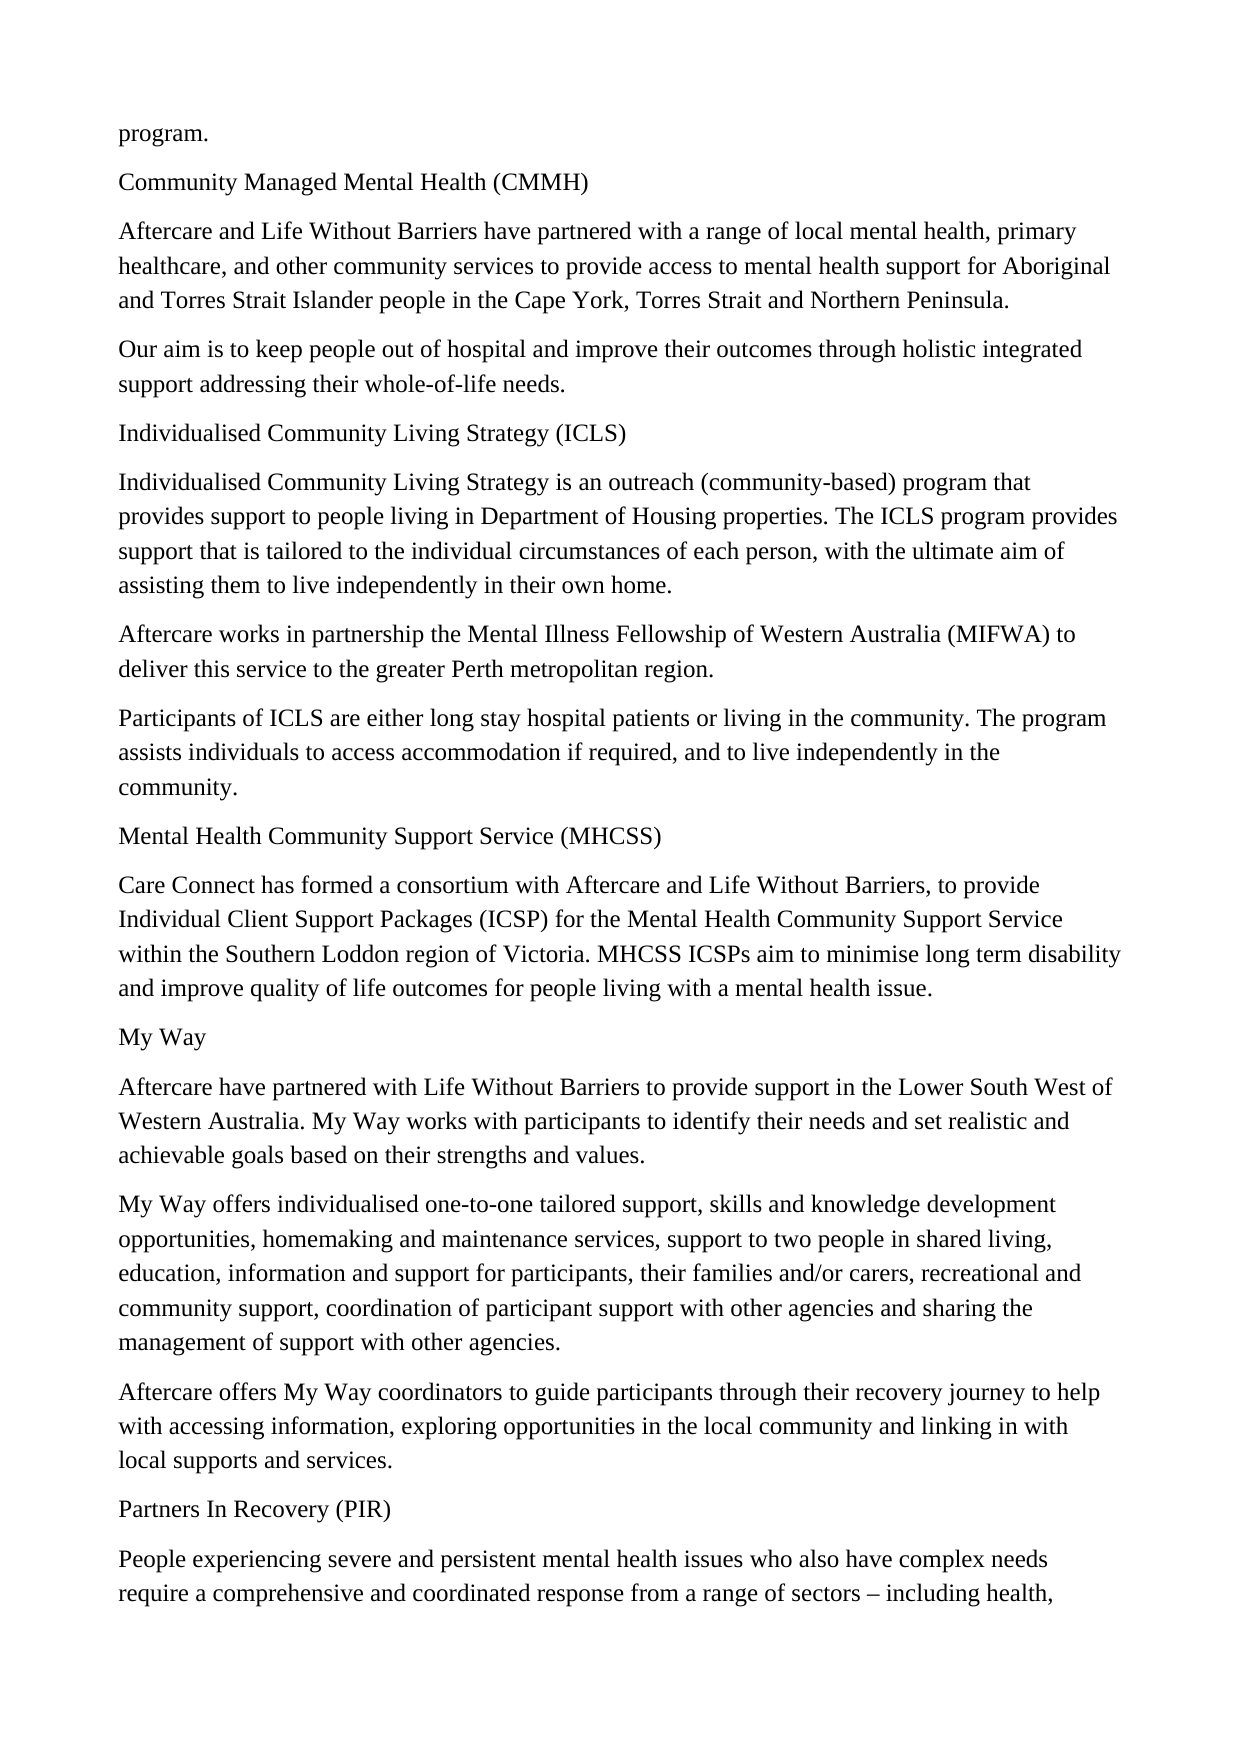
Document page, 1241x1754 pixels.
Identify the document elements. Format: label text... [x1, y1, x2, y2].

text Aftercare have partnered with Life Without Barriers to provide support in the Lower South West of Western Australia. My Way works with participants to identify their needs and set realistic and achievable goals based on their strengths and values. [118, 1072, 1122, 1169]
text Individualised Community Living Strategy is an outreach (community-based) program that provides support to people living in Department of Housing properties. The ICLS program provides support that is tailored to the individual circumstances of each person, with the ultimate aim of assisting them to live independently in their own home. [118, 467, 1122, 599]
text Care Connect has formed a consortium with Aftercare and Life Without Barriers, to provide Individual Client Support Packages (ICSP) for the Mental Health Community Support Service within the Southern Loddon region of Victoria. MHCSS ICSPs aim to minimise long term disability and improve quality of life outcomes for people living with a mental health issue. [118, 870, 1122, 1002]
text Aftercare and Life Without Barriers have partnered with a range of local mental health, primary healthcare, and other community services to provide access to mental health support for Aboriginal and Torres Strait Islander people in the Cape York, Torres Strait and Northern Peninsula. [118, 216, 1122, 314]
text My Way offers individualised one-to-one tailored support, skills and knowledge development opportunities, homemaking and maintenance services, support to two people in shared living, education, information and support for participants, their families and/or carers, recreational and community support, coordination of participant support with other agencies and sharing the management of support with other agencies. [118, 1189, 1122, 1356]
text My Way [118, 1022, 1122, 1051]
text Individualised Community Living Strategy (ICLS) [118, 418, 1122, 447]
text Aftercare works in partnership the Mental Illness Fellowship of Western Australia (MIFWA) to deliver this service to the greater Perth metropolitan region. [118, 619, 1122, 683]
text Community Managed Mental Health (CMMH) [118, 167, 1122, 196]
text program. [118, 118, 1122, 147]
text Partners In Recovery (PIR) [118, 1494, 1122, 1523]
text People experiencing severe and persistent mental health issues who also have complex needs require a comprehensive and coordinated response from a range of sectors – including health, [118, 1544, 1122, 1607]
text Mental Health Community Support Service (MHCSS) [118, 821, 1122, 850]
text Participants of ICLS are either long stay hospital patients or living in the community. The program assists individuals to access accommodation if required, and to live independently in the community. [118, 703, 1122, 801]
text Aftercare offers My Way coordinators to guide participants through their recovery journey to help with accessing information, exploring opportunities in the local community and linking in with local supports and services. [118, 1377, 1122, 1474]
text Our aim is to keep people out of hospital and improve their outcomes through holistic integrated support addressing their whole-of-life needs. [118, 334, 1122, 397]
